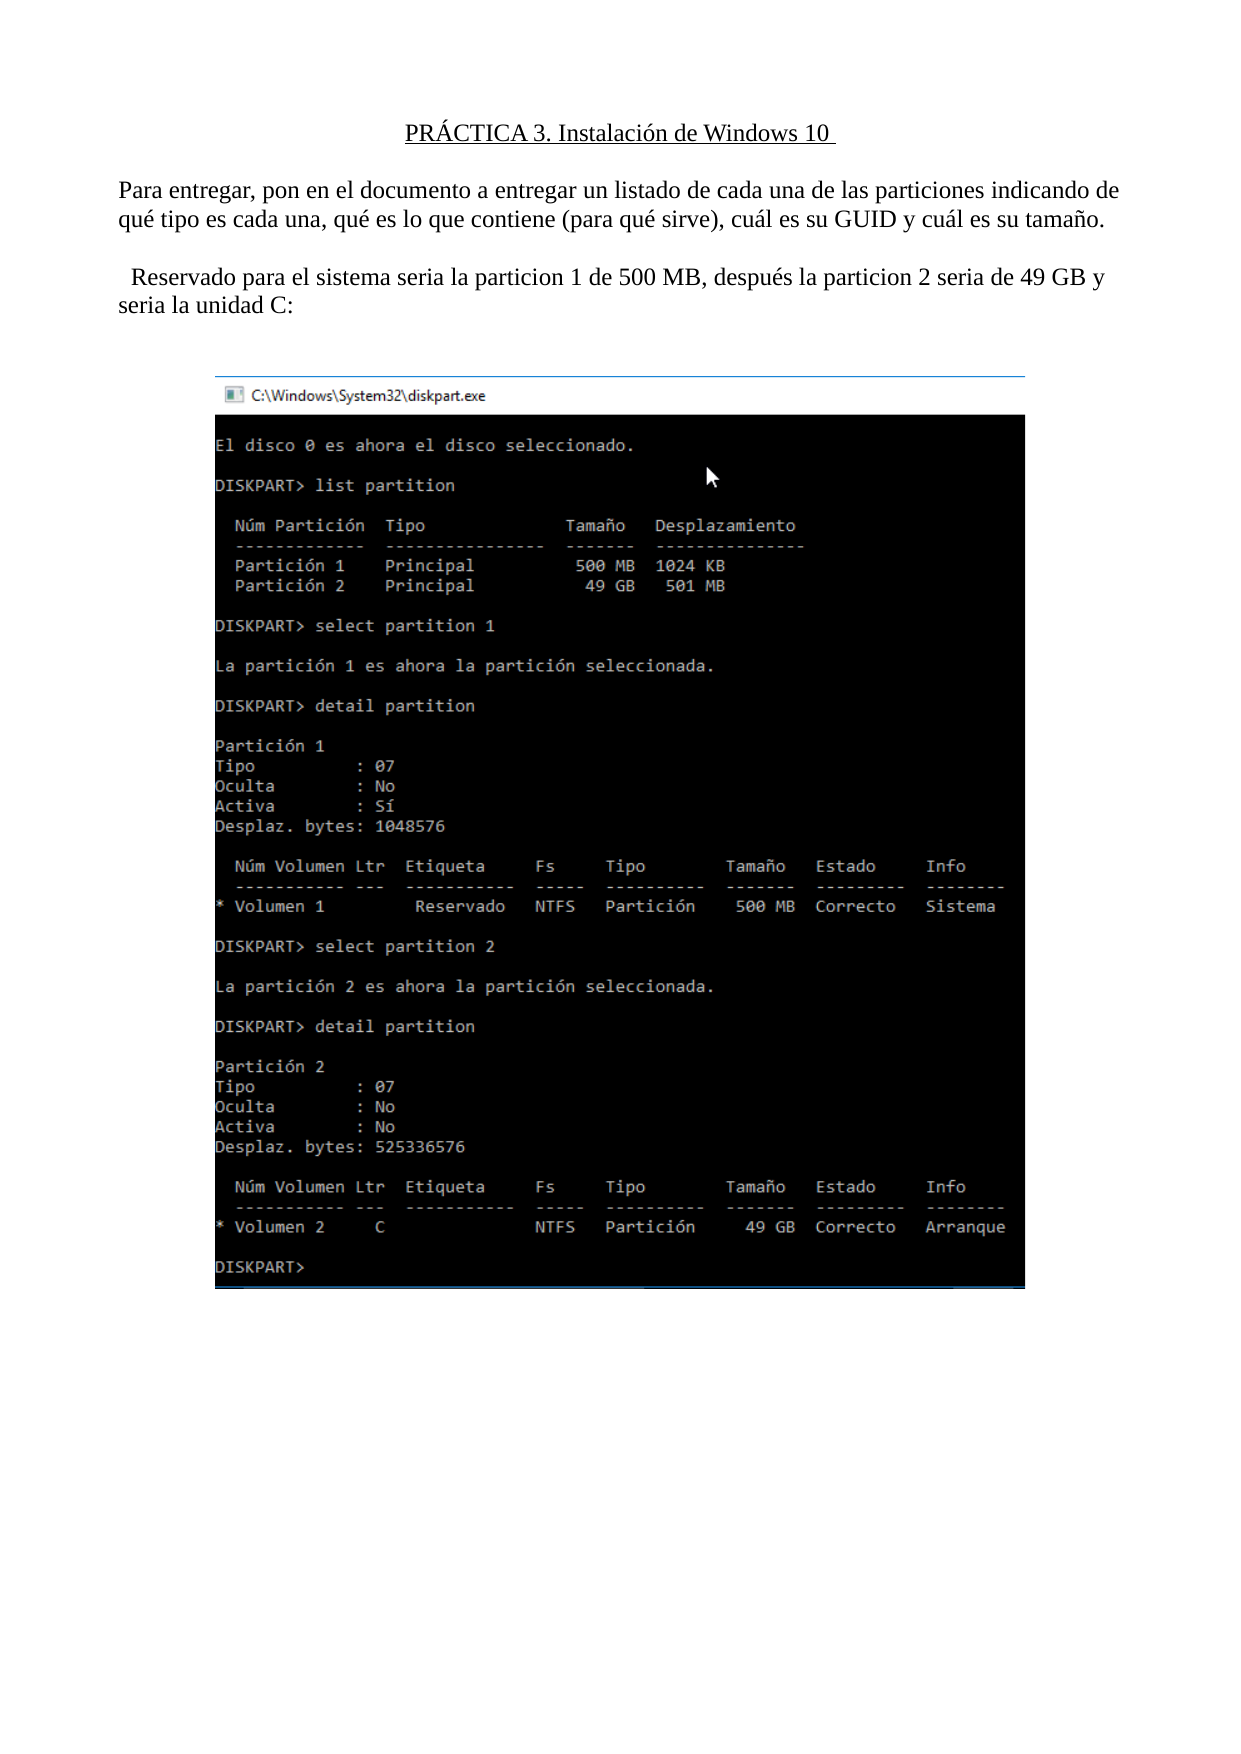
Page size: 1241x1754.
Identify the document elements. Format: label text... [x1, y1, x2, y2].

text Reservado para el sistema seria la particion 1 de 500 MB, después la particion 2 seria de 49 GB y seria la unidad C: [118, 262, 1122, 319]
text Para entregar, pon en el documento a entregar un listado de cada una de las particiones indicando de qué tipo es cada una, qué es lo que contiene (para qué sirve), cuál es su GUID y cuál es su tamaño. [118, 176, 1122, 233]
text PRÁCTICA 3. Instalación de Windows 10 [118, 118, 1122, 147]
picture [215, 376, 1026, 1289]
